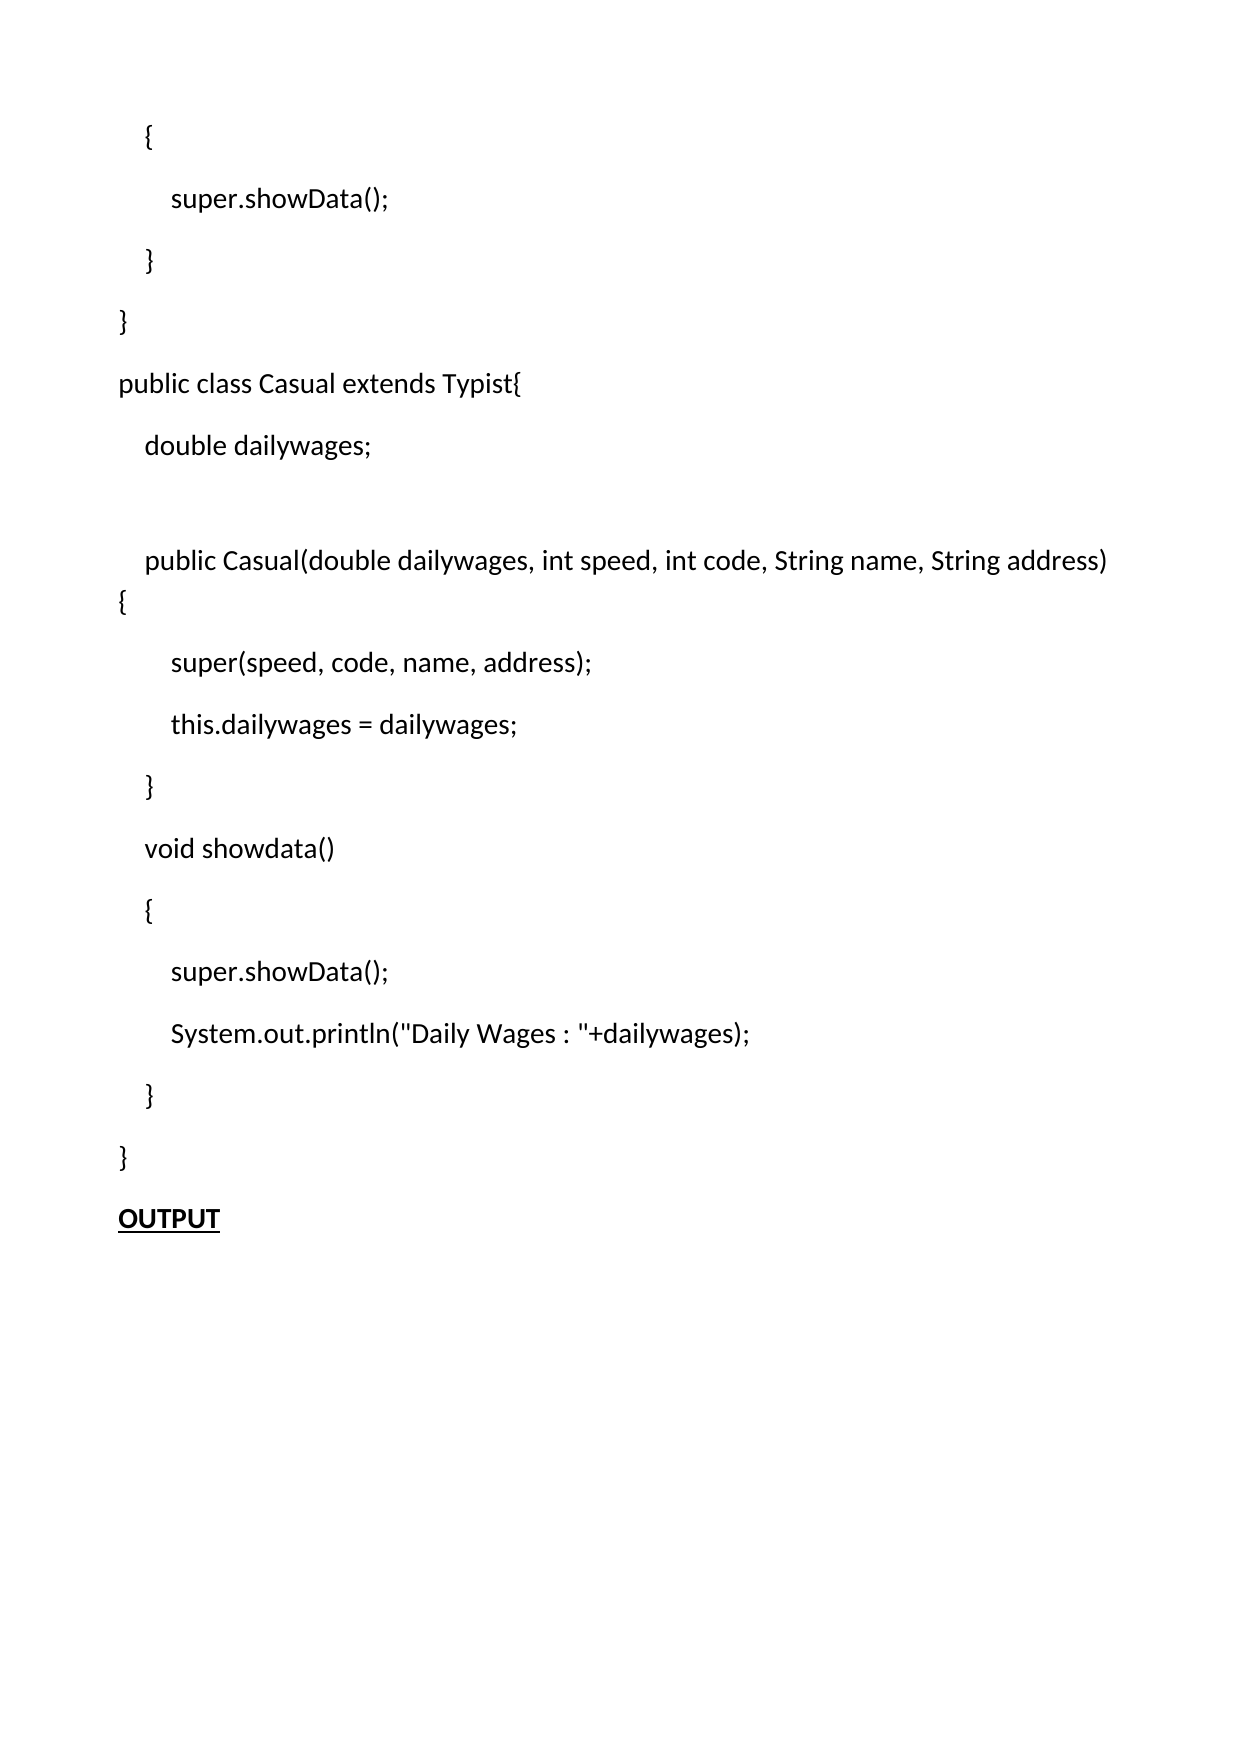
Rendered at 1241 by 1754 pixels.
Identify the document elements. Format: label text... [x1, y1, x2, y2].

text public class Casual extends Typist{ [118, 365, 1122, 401]
text } [118, 768, 1122, 804]
text } [118, 1139, 1122, 1174]
text this.dailywages = dailywages; [118, 706, 1122, 742]
text OUTPUT [118, 1200, 1122, 1236]
text } [118, 242, 1122, 277]
text { [118, 118, 1122, 154]
text super.showData(); [118, 180, 1122, 216]
text } [118, 1077, 1122, 1112]
text super(speed, code, name, address); [118, 644, 1122, 680]
text System.out.println("Daily Wages : "+dailywages); [118, 1015, 1122, 1051]
text double dailywages; [118, 427, 1122, 463]
text { [118, 892, 1122, 927]
text } [118, 303, 1122, 339]
text void showdata() [118, 830, 1122, 865]
text public Casual(double dailywages, int speed, int code, String name, String address) { [118, 542, 1122, 618]
text super.showData(); [118, 953, 1122, 989]
